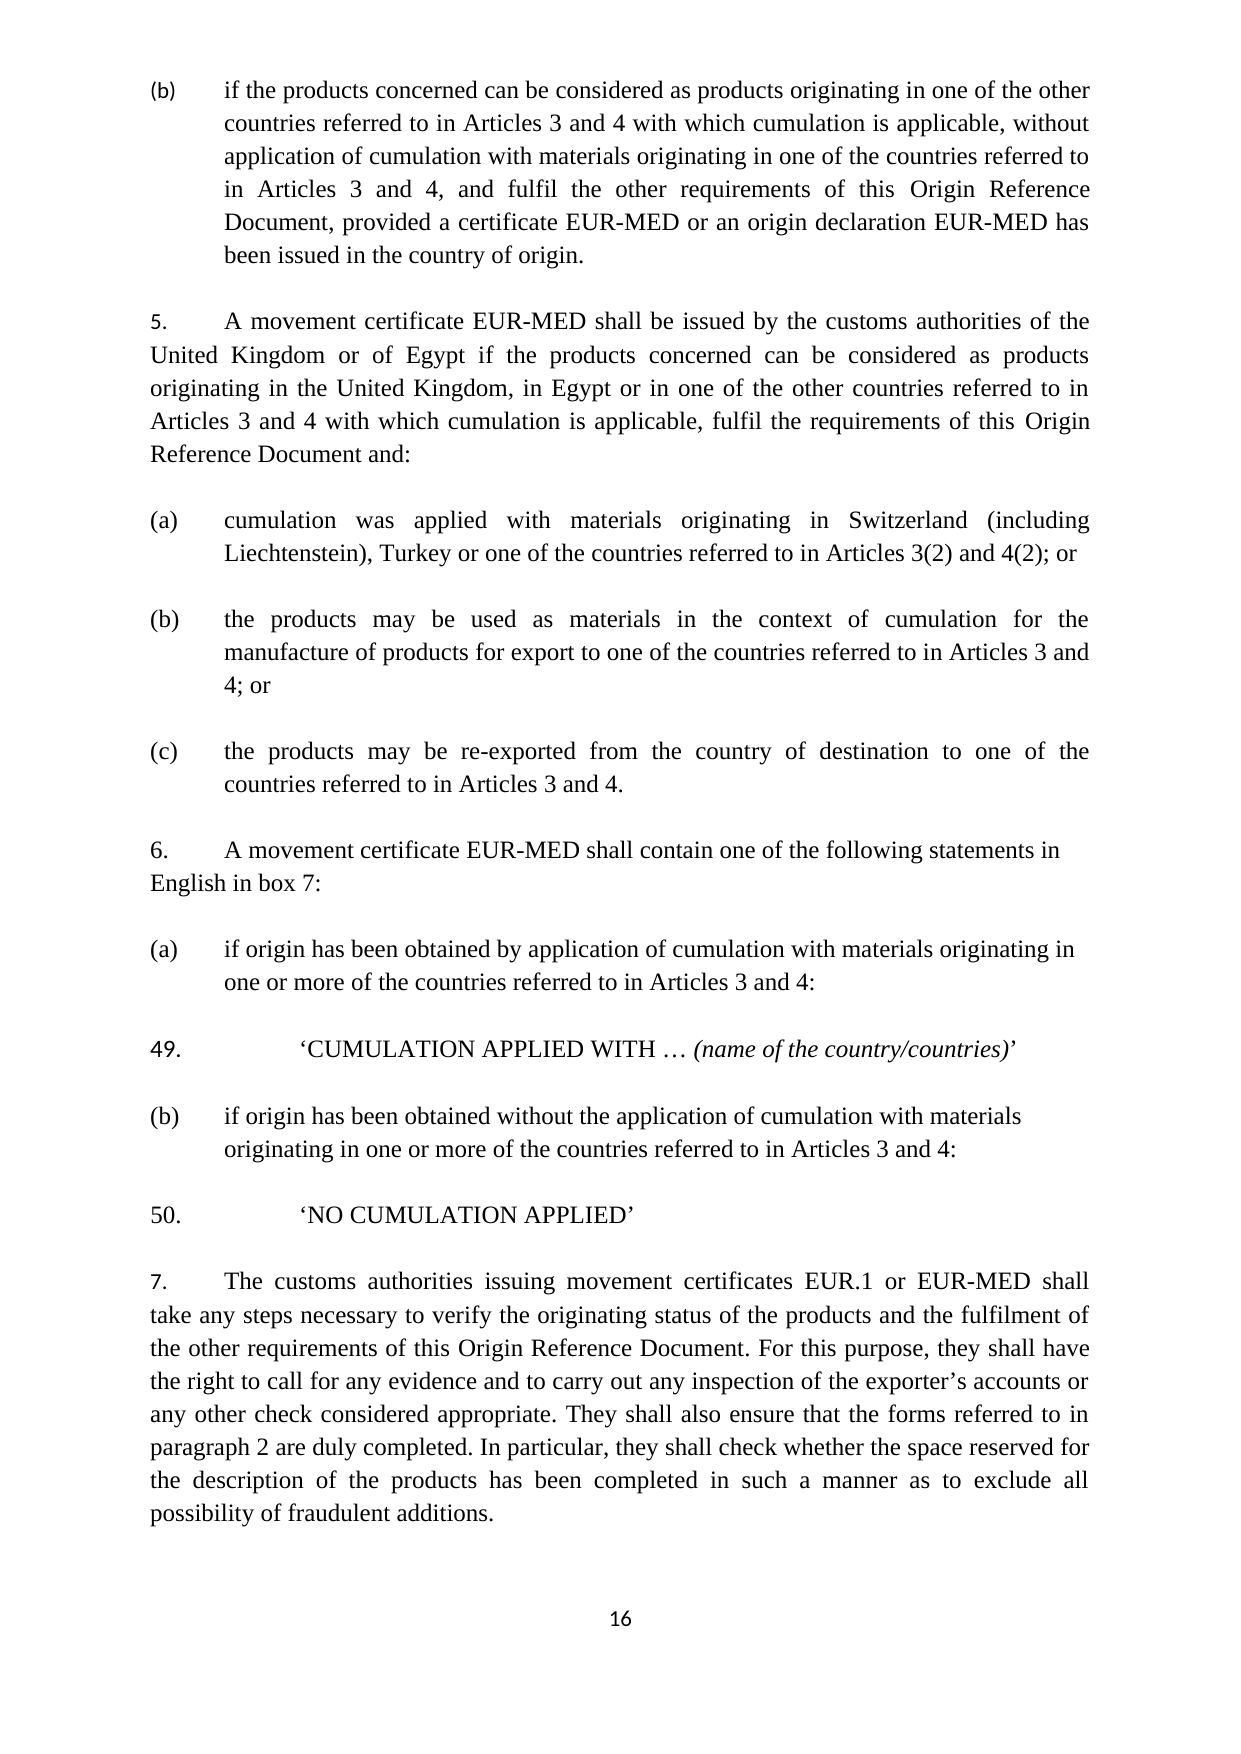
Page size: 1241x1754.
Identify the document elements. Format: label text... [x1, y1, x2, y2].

subtitle ‘CUMULATION APPLIED WITH … (name of the country/countries)’ [150, 1033, 1090, 1064]
list A movement certificate EUR-MED shall contain one of the following statements in English in box 7: [150, 835, 1090, 897]
list if origin has been obtained without the application of cumulation with materials originating in one or more of the countries referred to in Articles 3 and 4: [150, 1101, 1090, 1163]
list the products may be used as materials in the context of cumulation for the manufacture of products for export to one of the countries referred to in Articles 3 and 4; or [150, 604, 1090, 699]
list A movement certificate EUR-MED shall be issued by the customs authorities of the United Kingdom or of Egypt if the products concerned can be considered as products originating in the United Kingdom, in Egypt or in one of the other countries referred to in Articles 3 and 4 with which cumulation is applicable, fulfil the requirements of this Origin Reference Document and: [150, 306, 1090, 468]
subtitle ‘NO CUMULATION APPLIED’ [150, 1200, 1090, 1229]
list if the products concerned can be considered as products originating in one of the other countries referred to in Articles 3 and 4 with which cumulation is applicable, without application of cumulation with materials originating in one of the countries referred to in Articles 3 and 4, and fulfil the other requirements of this Origin Reference Document, provided a certificate EUR-MED or an origin declaration EUR-MED has been issued in the country of origin. [150, 75, 1090, 269]
list The customs authorities issuing movement certificates EUR.1 or EUR-MED shall take any steps necessary to verify the originating status of the products and the fulfilment of the other requirements of this Origin Reference Document. For this purpose, they shall have the right to call for any evidence and to carry out any inspection of the exporter’s accounts or any other check considered appropriate. They shall also ensure that the forms referred to in paragraph 2 are duly completed. In particular, they shall check whether the space reserved for the description of the products has been completed in such a manner as to exclude all possibility of fraudulent additions. [150, 1266, 1090, 1527]
list if origin has been obtained by application of cumulation with materials originating in one or more of the countries referred to in Articles 3 and 4: [150, 934, 1090, 996]
list cumulation was applied with materials originating in Switzerland (including Liechtenstein), Turkey or one of the countries referred to in Articles 3(2) and 4(2); or [150, 505, 1090, 567]
table_header [150, 802, 620, 835]
table_header [620, 802, 1090, 835]
list the products may be re-exported from the country of destination to one of the countries referred to in Articles 3 and 4. [150, 736, 1090, 798]
